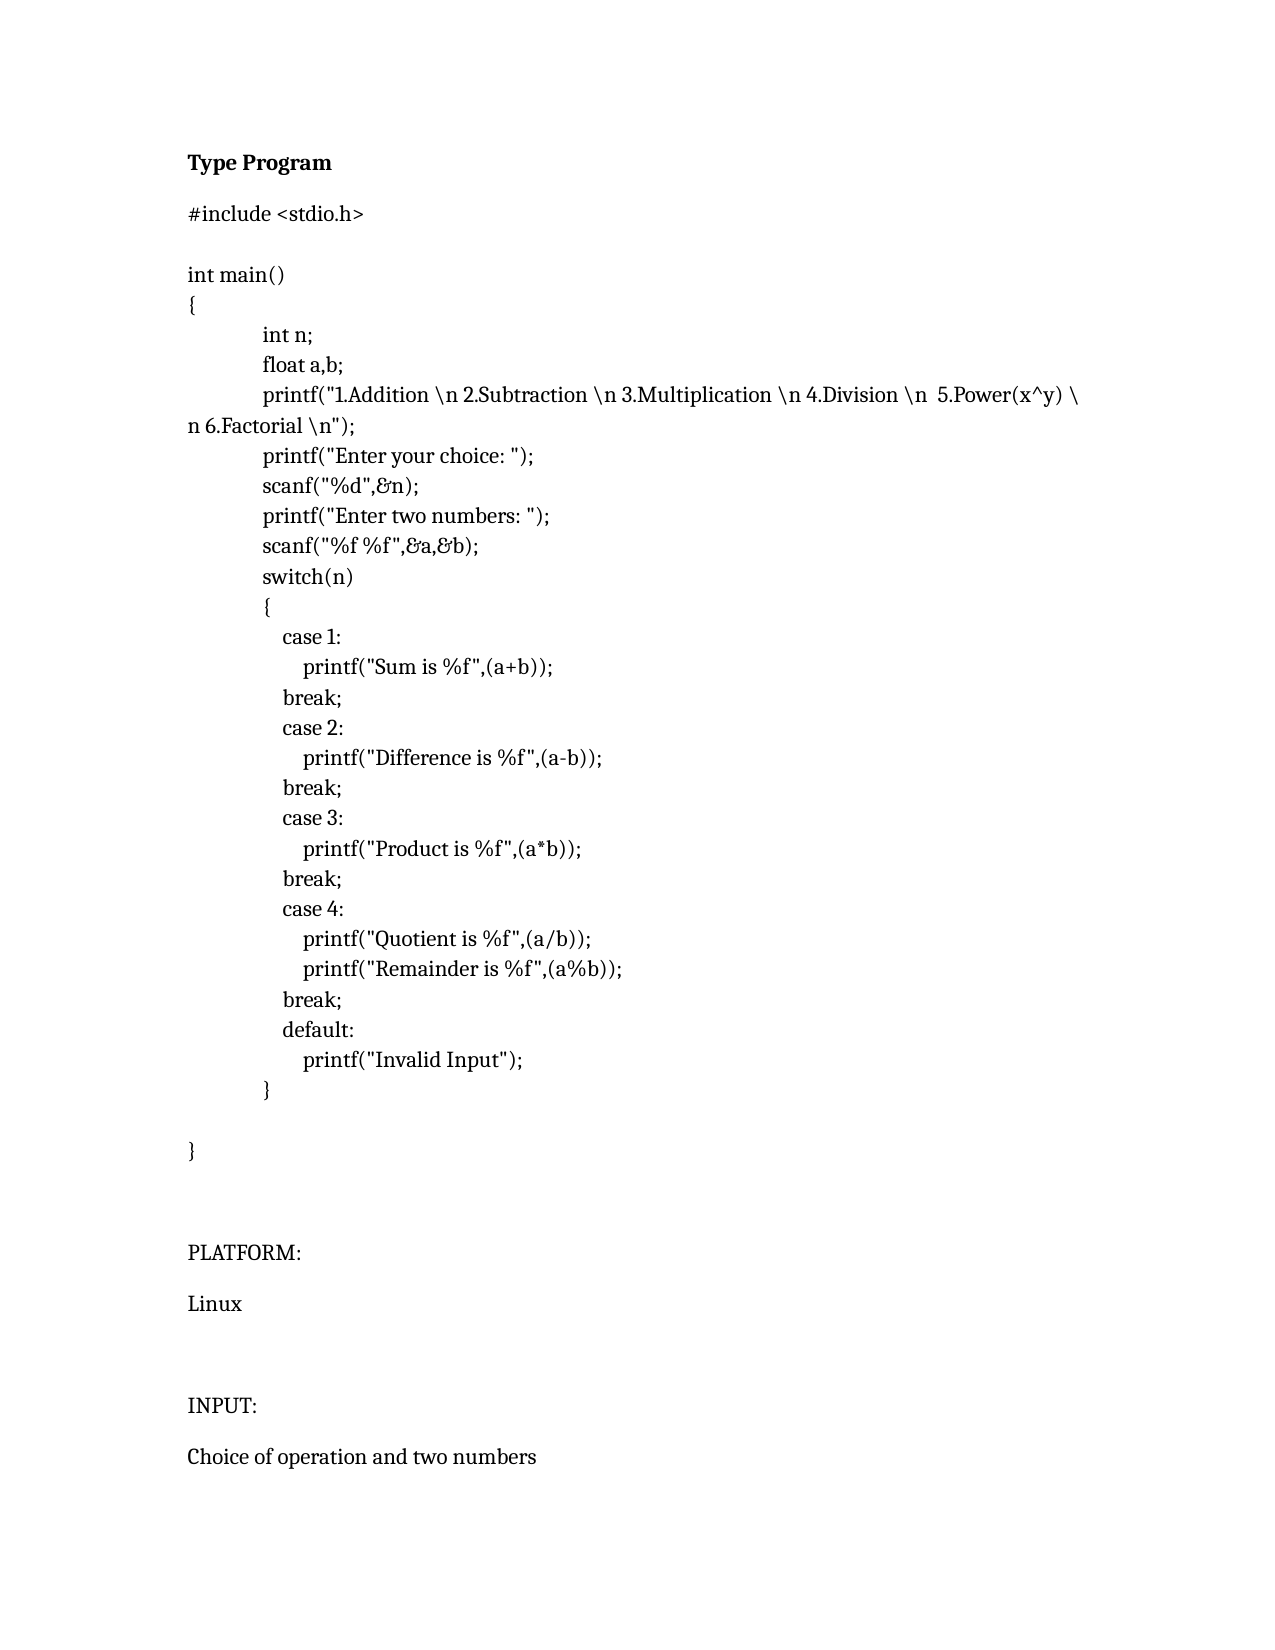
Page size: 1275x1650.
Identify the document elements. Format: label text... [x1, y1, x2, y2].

text PLATFORM: [187, 1239, 1087, 1266]
text Linux [187, 1291, 1087, 1317]
text Type Program [187, 150, 1087, 176]
text INPUT: [187, 1393, 1087, 1419]
text Choice of operation and two numbers [187, 1444, 1087, 1470]
text #include <stdio.h> int main() { int n; float a,b; printf("1.Addition \n 2.Subtraction \n 3.Multiplication \n 4.Division \n 5.Power(x^y) \n 6.Factorial \n"); printf("Enter your choice: "); scanf("%d",&n); printf("Enter two numbers: "); scanf("%f %f",&a,&b); switch(n) { case 1: printf("Sum is %f",(a+b)); break; case 2: printf("Difference is %f",(a-b)); break; case 3: printf("Product is %f",(a*b)); break; case 4: printf("Quotient is %f",(a/b)); printf("Remainder is %f",(a%b)); break; default: printf("Invalid Input"); } } [187, 201, 1087, 1164]
